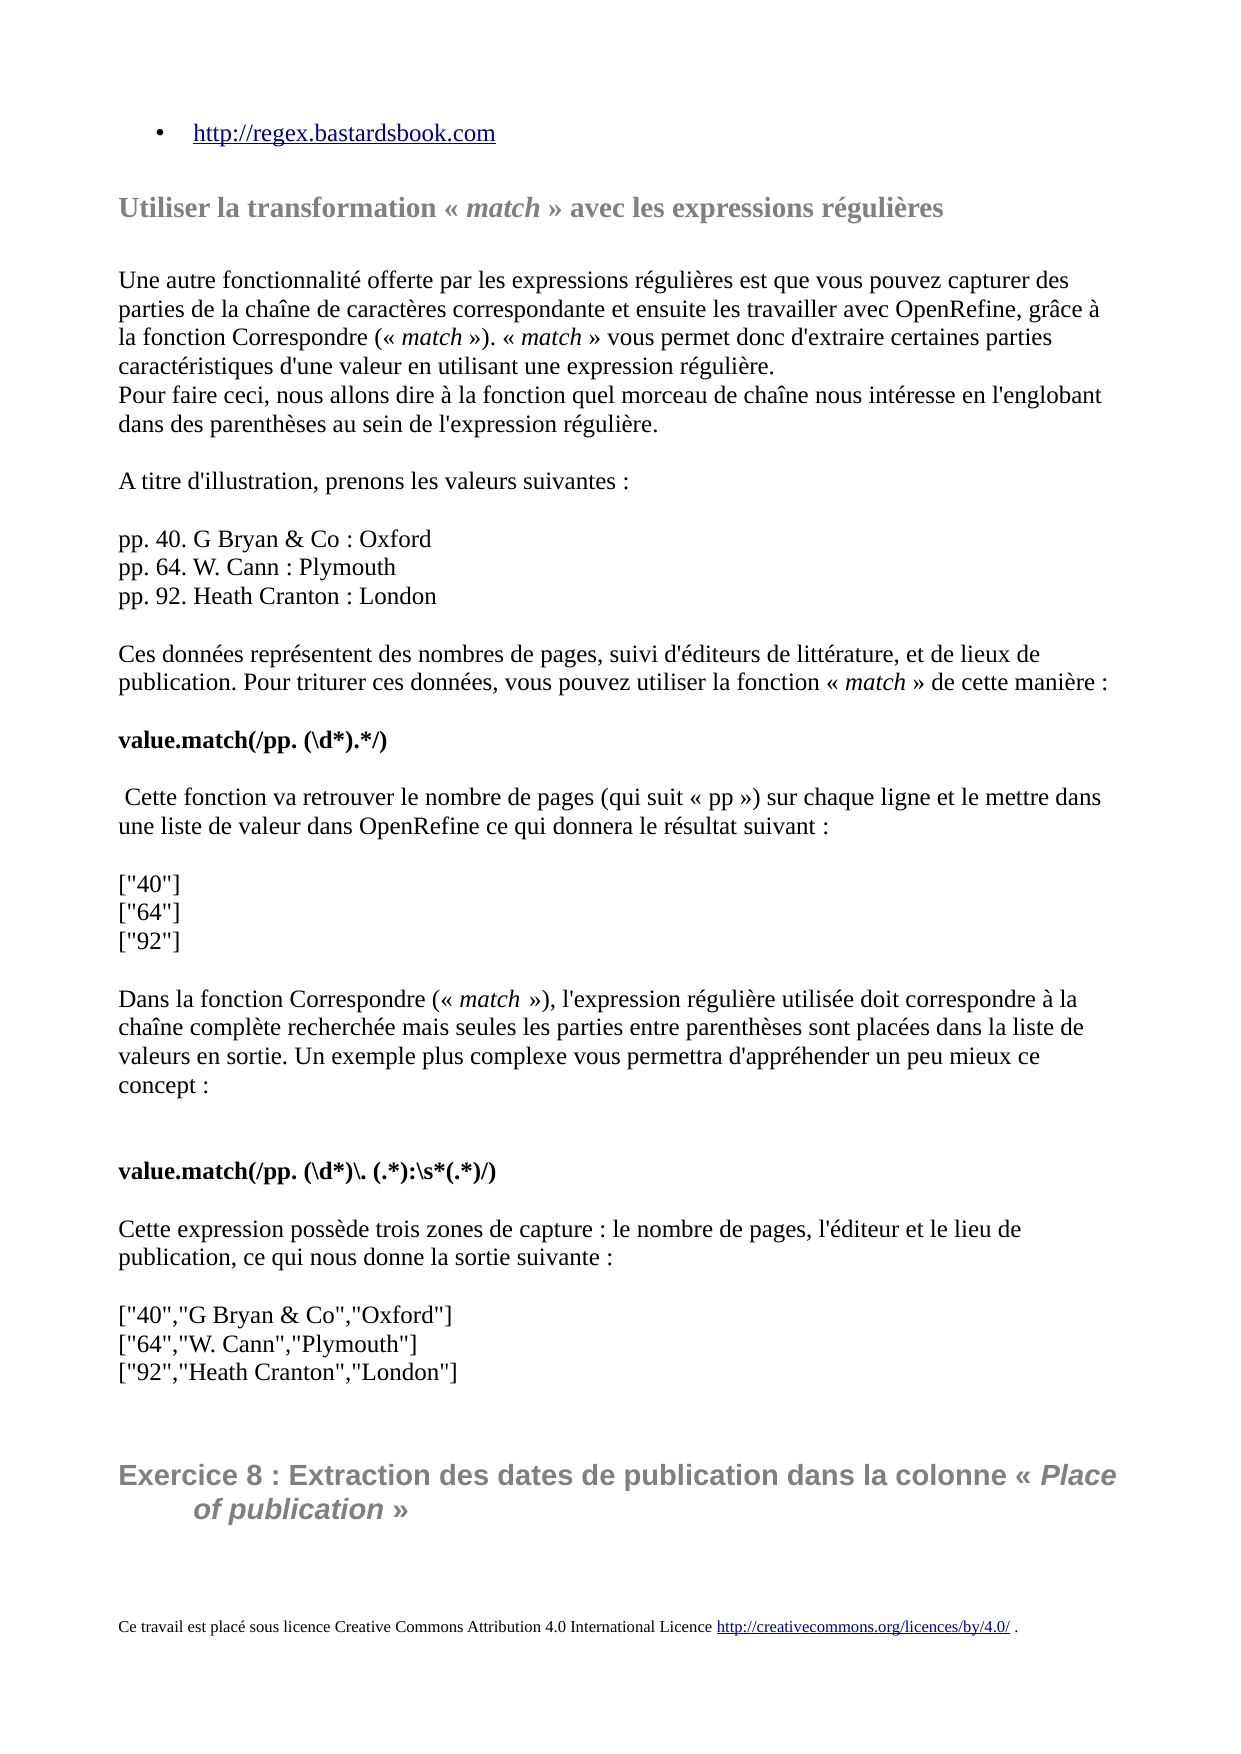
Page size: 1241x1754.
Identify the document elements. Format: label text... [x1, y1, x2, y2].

text ["40","G Bryan & Co","Oxford"] [118, 1300, 1122, 1329]
text ["40"] [118, 869, 1122, 897]
text pp. 92. Heath Cranton : London [118, 581, 1122, 610]
text A titre d'illustration, prenons les valeurs suivantes : [118, 466, 1122, 495]
text Cette fonction va retrouver le nombre de pages (qui suit « pp ») sur chaque ligne et le mettre dans une liste de valeur dans OpenRefine ce qui donnera le résultat suivant : [118, 782, 1122, 840]
text ["92","Heath Cranton","London"] [118, 1357, 1122, 1386]
text Une autre fonctionnalité offerte par les expressions régulières est que vous pouvez capturer des parties de la chaîne de caractères correspondante et ensuite les travailler avec OpenRefine, grâce à la fonction Correspondre (« match »). « match » vous permet donc d'extraire certaines parties caractéristiques d'une valeur en utilisant une expression régulière. [118, 265, 1122, 380]
text Ces données représentent des nombres de pages, suivi d'éditeurs de littérature, et de lieux de publication. Pour triturer ces données, vous pouvez utiliser la fonction « match » de cette manière : [118, 639, 1122, 696]
text Pour faire ceci, nous allons dire à la fonction quel morceau de chaîne nous intéresse en l'englobant dans des parenthèses au sein de l'expression régulière. [118, 380, 1122, 437]
text Dans la fonction Correspondre (« match »), l'expression régulière utilisée doit correspondre à la chaîne complète recherchée mais seules les parties entre parenthèses sont placées dans la liste de valeurs en sortie. Un exemple plus complexe vous permettra d'appréhender un peu mieux ce concept : [118, 984, 1122, 1099]
subtitle Utiliser la transformation « match » avec les expressions régulières [118, 190, 1122, 224]
subtitle Exercice 8 : Extraction des dates de publication dans la colonne « Place of publication » [118, 1458, 1122, 1525]
text ["64"] [118, 897, 1122, 926]
text Cette expression possède trois zones de capture : le nombre de pages, l'éditeur et le lieu de publication, ce qui nous donne la sortie suivante : [118, 1214, 1122, 1271]
text value.match(/pp. (\d*).*/) [118, 725, 1122, 754]
list http://regex.bastardsbook.com [156, 118, 1122, 147]
text value.match(/pp. (\d*)\. (.*):\s*(.*)/) [118, 1156, 1122, 1185]
text ["64","W. Cann","Plymouth"] [118, 1329, 1122, 1357]
text pp. 40. G Bryan & Co : Oxford [118, 524, 1122, 552]
text ["92"] [118, 926, 1122, 955]
text pp. 64. W. Cann : Plymouth [118, 552, 1122, 581]
